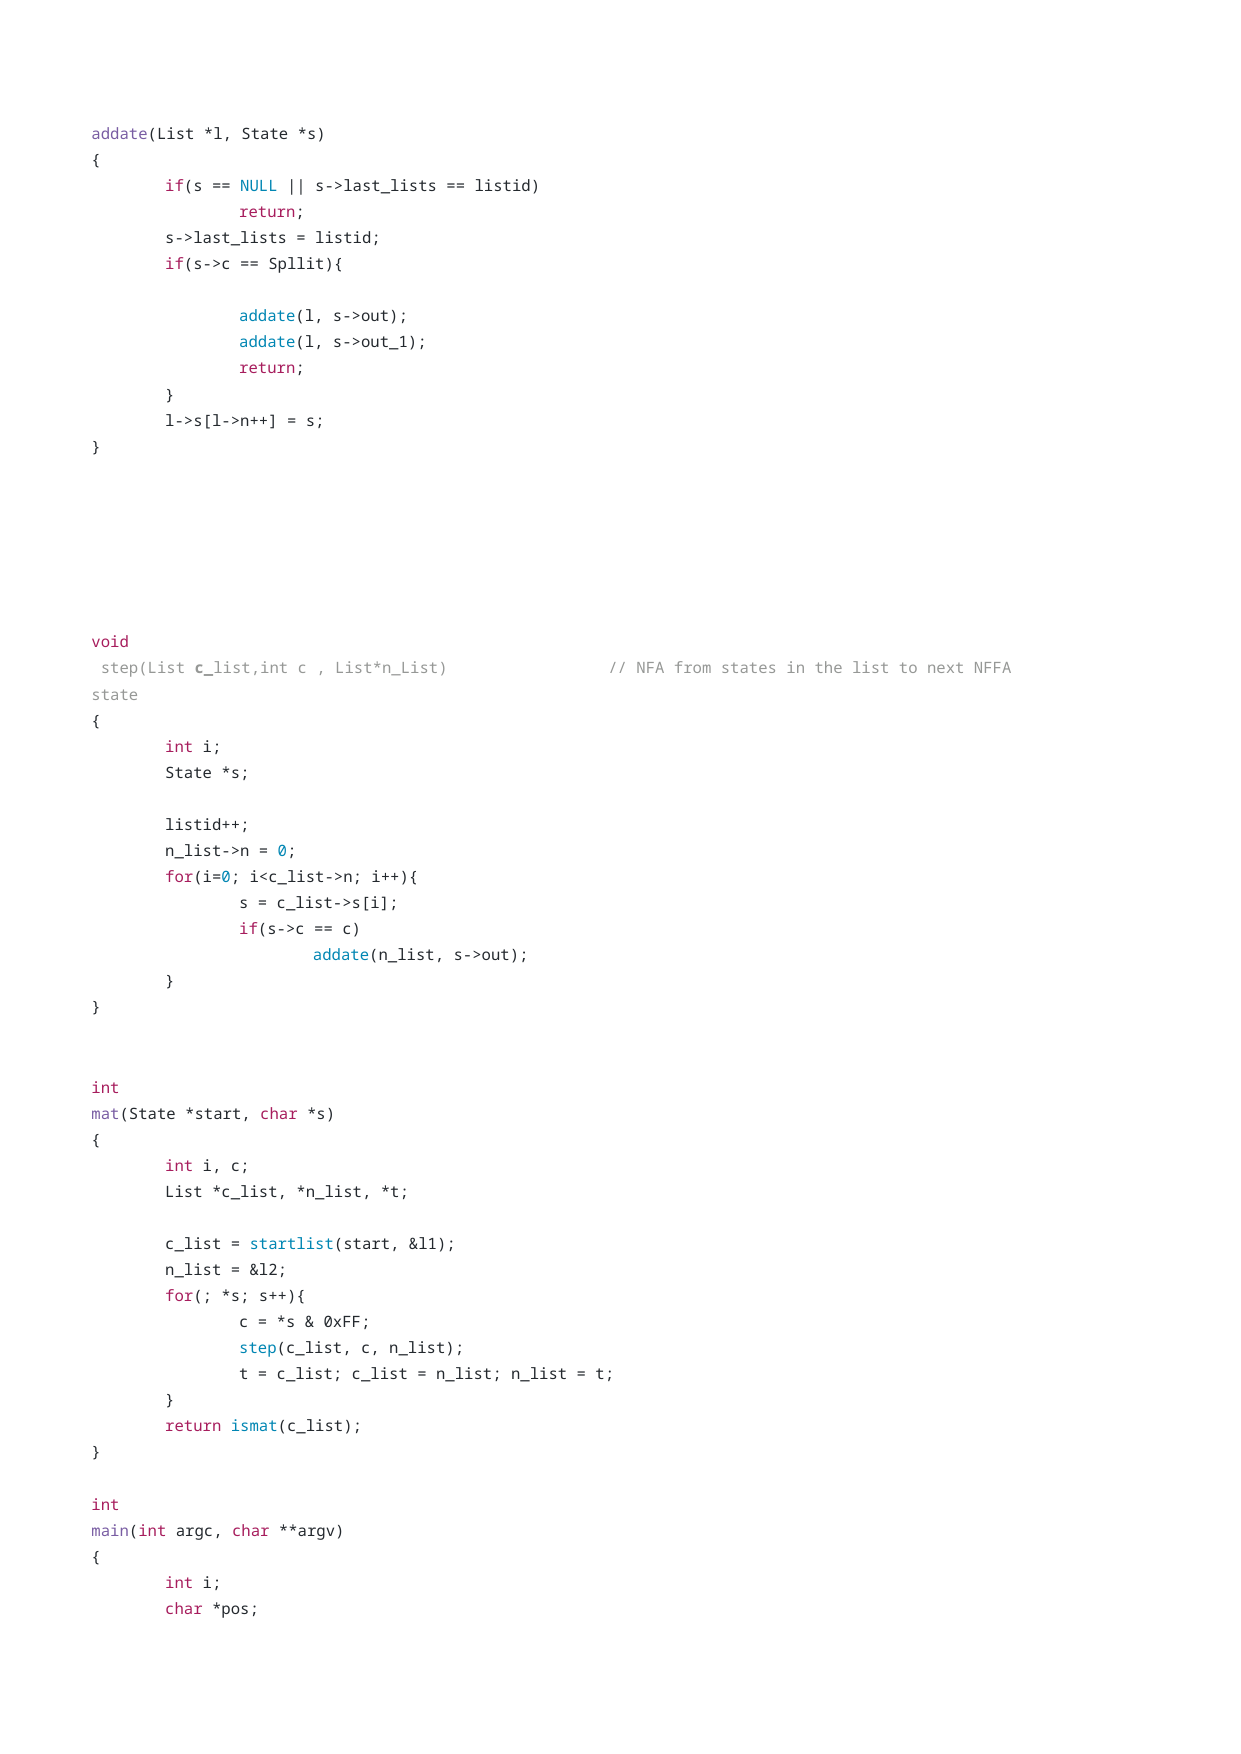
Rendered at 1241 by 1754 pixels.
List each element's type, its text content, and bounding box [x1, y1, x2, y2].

table_cell [61, 1358, 78, 1384]
table_cell [61, 1410, 78, 1436]
table_cell [61, 248, 78, 274]
table_cell [61, 1541, 78, 1567]
table_cell c = *s & 0xFF; [78, 1306, 1066, 1332]
table_cell s = c_list->s[i]; [78, 887, 1066, 913]
table_cell [61, 118, 78, 144]
table_cell [61, 1384, 78, 1410]
table_cell [61, 1254, 78, 1280]
table_cell [61, 379, 78, 404]
table_cell [61, 965, 78, 991]
table_cell [61, 457, 78, 483]
table_cell [61, 511, 78, 540]
table_cell } [78, 965, 1066, 991]
table_cell [78, 1202, 1066, 1228]
table_cell addate(List *l, State *s) [78, 118, 1066, 144]
table_cell [78, 1043, 1066, 1072]
table_cell { [78, 144, 1066, 170]
table_cell if(s->c == Spllit){ [78, 248, 1066, 274]
table_cell [61, 1150, 78, 1176]
table_cell [61, 1593, 78, 1619]
table_cell } [78, 431, 1066, 457]
table_cell [61, 653, 78, 704]
table_cell [61, 1176, 78, 1202]
table_cell [61, 1306, 78, 1332]
table_cell [61, 1567, 78, 1593]
table_cell main(int argc, char **argv) [78, 1515, 1066, 1541]
table_cell [61, 887, 78, 913]
table_cell [61, 809, 78, 835]
table_cell [61, 1436, 78, 1462]
table_cell for(i=0; i<c_list->n; i++){ [78, 861, 1066, 887]
table_cell return; [78, 353, 1066, 378]
table_cell [61, 1489, 78, 1514]
table_cell addate(n_list, s->out); [78, 939, 1066, 965]
table_cell [61, 274, 78, 300]
table_cell mat(State *start, char *s) [78, 1098, 1066, 1124]
table_cell [61, 1515, 78, 1541]
table_cell [61, 913, 78, 939]
table_cell [61, 540, 78, 569]
table_cell [61, 483, 78, 511]
table_cell [61, 1332, 78, 1358]
table_cell t = c_list; c_list = n_list; n_list = t; [78, 1358, 1066, 1384]
table_cell int [78, 1072, 1066, 1098]
table_cell [78, 783, 1066, 809]
table_cell } [78, 1384, 1066, 1410]
table_cell [61, 783, 78, 809]
table_cell [61, 1098, 78, 1124]
table_cell [61, 1043, 78, 1072]
table_cell [61, 1072, 78, 1098]
table_cell if(s->c == c) [78, 913, 1066, 939]
table_cell [61, 1017, 78, 1043]
table_cell [61, 196, 78, 222]
table_cell n_list->n = 0; [78, 835, 1066, 861]
table_cell listid++; [78, 809, 1066, 835]
table_cell [61, 939, 78, 965]
table_cell [61, 835, 78, 861]
table_cell [61, 991, 78, 1017]
table_cell addate(l, s->out_1); [78, 326, 1066, 352]
table_cell [78, 1017, 1066, 1043]
table_cell [61, 1463, 78, 1488]
table_cell [61, 757, 78, 783]
table_cell [78, 483, 1066, 511]
table_cell s->last_lists = listid; [78, 222, 1066, 248]
table_cell [78, 540, 1066, 569]
table_cell int i; [78, 731, 1066, 757]
table_cell [61, 861, 78, 887]
table_cell for(; *s; s++){ [78, 1280, 1066, 1306]
table_cell [61, 222, 78, 248]
table_cell [61, 1202, 78, 1228]
table_cell } [78, 1436, 1066, 1462]
table_cell [61, 1228, 78, 1254]
table_cell [78, 1463, 1066, 1488]
table_cell { [78, 705, 1066, 731]
table_cell return ismat(c_list); [78, 1410, 1066, 1436]
table_cell c_list = startlist(start, &l1); [78, 1228, 1066, 1254]
table_cell int i, c; [78, 1150, 1066, 1176]
table_cell l->s[l->n++] = s; [78, 405, 1066, 431]
table_cell { [78, 1541, 1066, 1567]
table_cell [61, 405, 78, 431]
table_cell [61, 598, 78, 626]
table_cell List *c_list, *n_list, *t; [78, 1176, 1066, 1202]
table_cell State *s; [78, 757, 1066, 783]
table_cell [61, 353, 78, 378]
table_cell void [78, 626, 1066, 652]
table_cell addate(l, s->out); [78, 300, 1066, 326]
table_cell char *pos; [78, 1593, 1066, 1619]
table_cell [78, 274, 1066, 300]
table_cell [61, 1280, 78, 1306]
table_cell step(List c_list,int c , List*n_List) // NFA from states in the list to next NFFA state [78, 653, 1066, 704]
table_cell } [78, 991, 1066, 1017]
table_cell step(c_list, c, n_list); [78, 1332, 1066, 1358]
table_cell int i; [78, 1567, 1066, 1593]
table_cell [78, 511, 1066, 540]
table_cell [61, 626, 78, 652]
table_cell [78, 569, 1066, 598]
table_cell [61, 170, 78, 196]
table_cell return; [78, 196, 1066, 222]
table_cell n_list = &l2; [78, 1254, 1066, 1280]
table_cell [61, 144, 78, 170]
table_cell [61, 1124, 78, 1150]
table_cell { [78, 1124, 1066, 1150]
table_cell [61, 731, 78, 757]
table_cell int [78, 1489, 1066, 1514]
table_cell [78, 457, 1066, 483]
table_cell if(s == NULL || s->last_lists == listid) [78, 170, 1066, 196]
table_cell } [78, 379, 1066, 404]
table_cell [78, 598, 1066, 626]
table_cell [61, 326, 78, 352]
table_cell [61, 431, 78, 457]
table_cell [61, 569, 78, 598]
table_cell [61, 300, 78, 326]
table_cell [61, 705, 78, 731]
